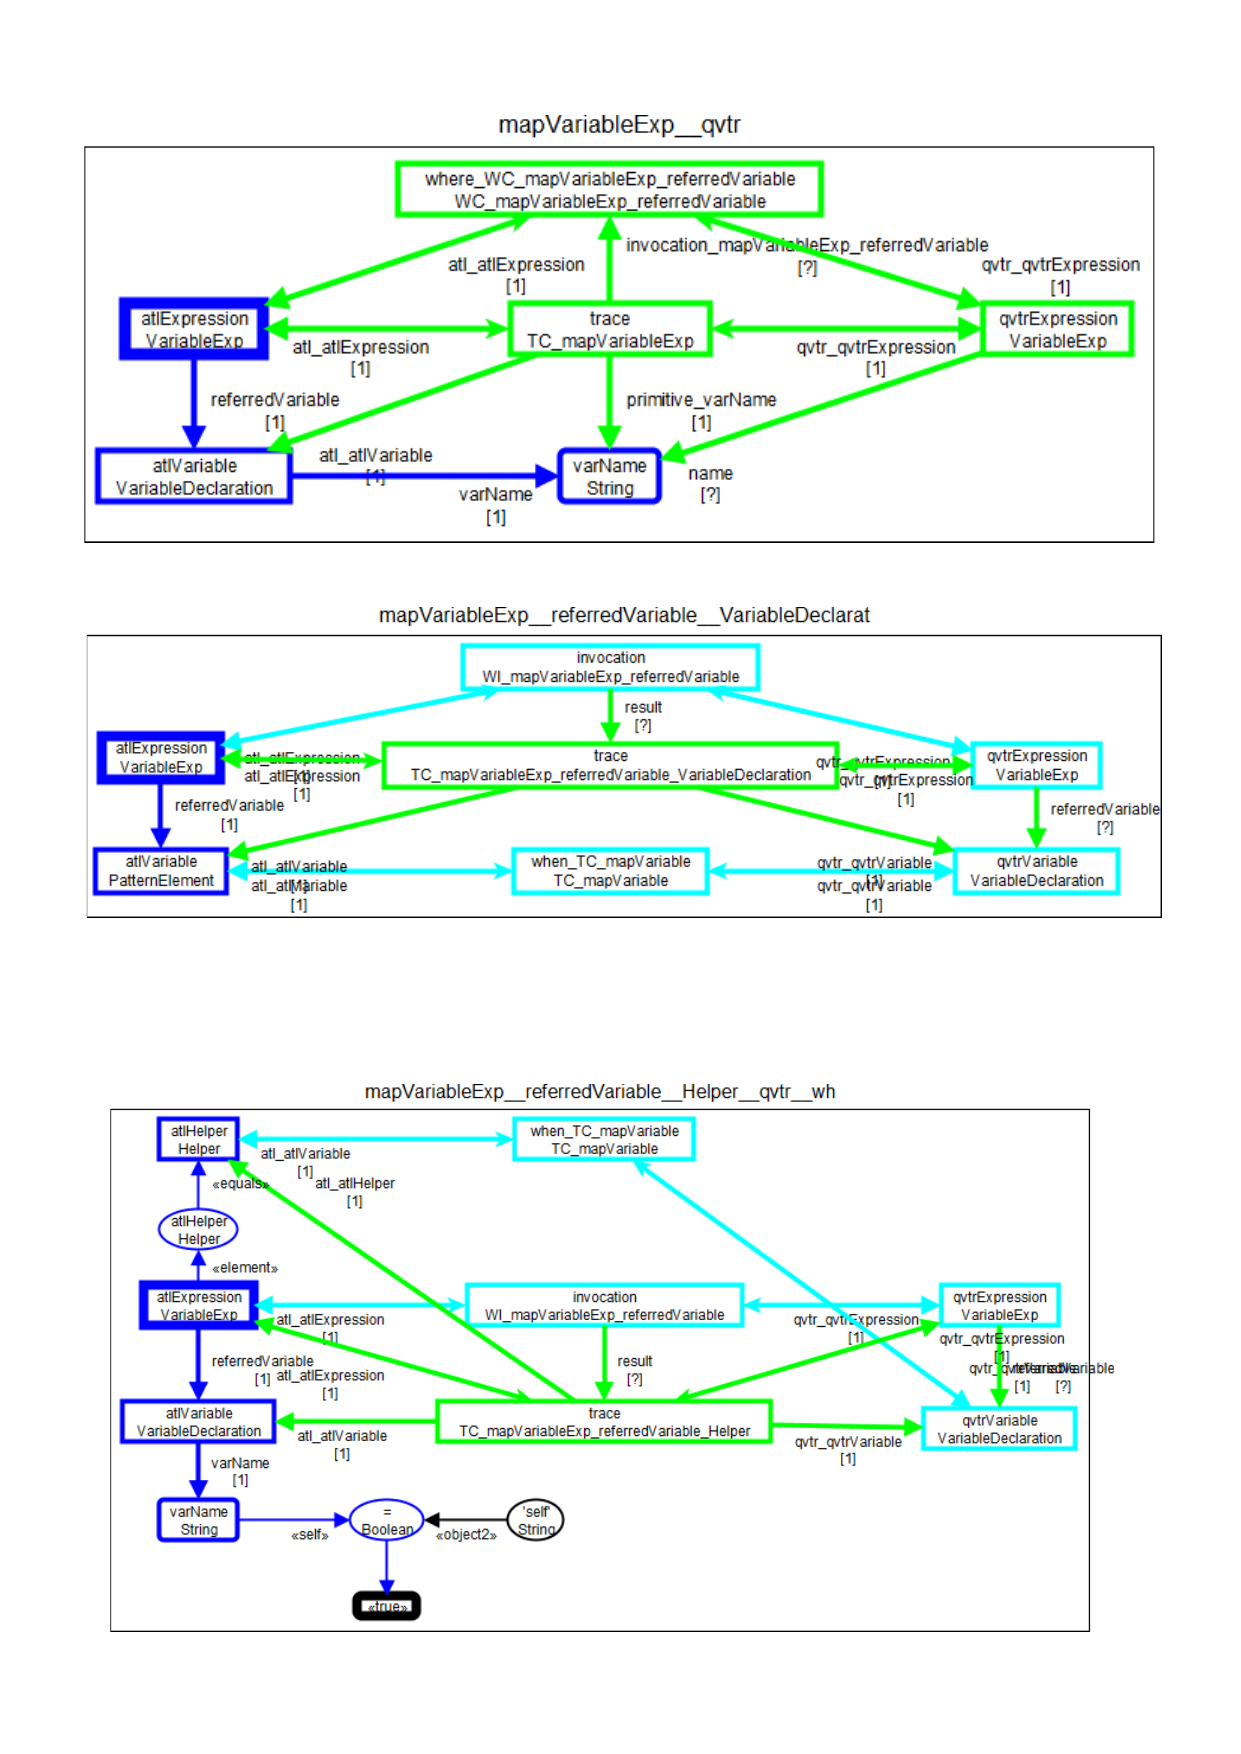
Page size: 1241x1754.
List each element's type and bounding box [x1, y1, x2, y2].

picture [84, 115, 1155, 543]
picture [86, 607, 1162, 918]
picture [110, 1084, 1115, 1632]
